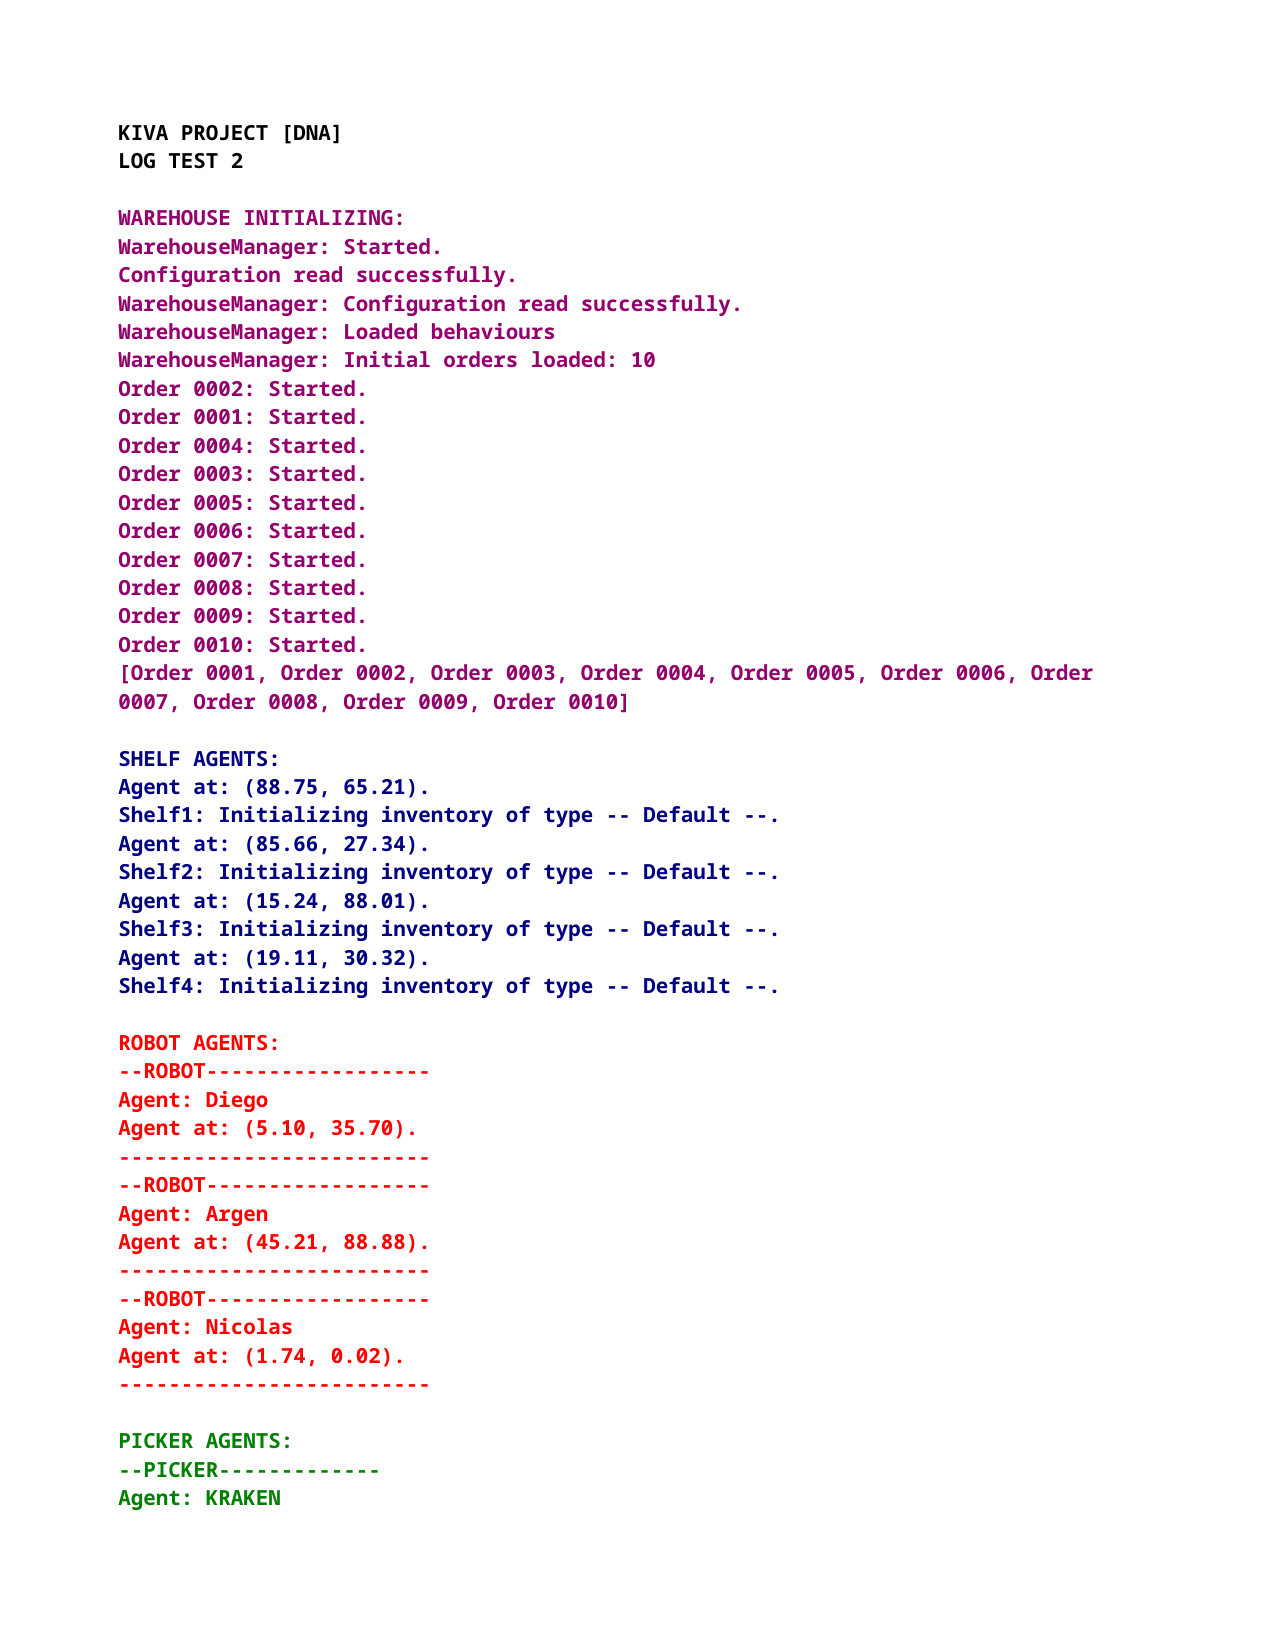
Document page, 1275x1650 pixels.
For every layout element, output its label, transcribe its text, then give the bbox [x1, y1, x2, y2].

text ------------------------- [118, 1369, 1157, 1398]
text WarehouseManager: Configuration read successfully. [118, 289, 1157, 317]
text Order 0006: Started. [118, 516, 1157, 545]
text Configuration read successfully. [118, 260, 1157, 289]
text Order 0009: Started. [118, 602, 1157, 630]
text WarehouseManager: Loaded behaviours [118, 317, 1157, 346]
text --PICKER------------- [118, 1455, 1157, 1483]
text Shelf2: Initializing inventory of type -- Default --. [118, 857, 1157, 886]
text Agent at: (15.24, 88.01). [118, 886, 1157, 914]
text Agent at: (19.11, 30.32). [118, 943, 1157, 971]
text Order 0003: Started. [118, 459, 1157, 488]
text ROBOT AGENTS: [118, 1028, 1157, 1057]
text Order 0002: Started. [118, 374, 1157, 402]
text Agent: Argen [118, 1199, 1157, 1227]
text SHELF AGENTS: [118, 744, 1157, 772]
text --ROBOT------------------ [118, 1057, 1157, 1085]
text Order 0005: Started. [118, 488, 1157, 516]
text ------------------------- [118, 1142, 1157, 1170]
text KIVA PROJECT [DNA] [118, 118, 1157, 147]
text Agent at: (1.74, 0.02). [118, 1341, 1157, 1369]
text Shelf1: Initializing inventory of type -- Default --. [118, 801, 1157, 829]
text --ROBOT------------------ [118, 1284, 1157, 1312]
text LOG TEST 2 [118, 147, 1157, 175]
text Order 0004: Started. [118, 431, 1157, 459]
text Agent: Diego [118, 1085, 1157, 1113]
text Shelf3: Initializing inventory of type -- Default --. [118, 914, 1157, 943]
text Agent: Nicolas [118, 1312, 1157, 1341]
text Order 0008: Started. [118, 573, 1157, 602]
text [Order 0001, Order 0002, Order 0003, Order 0004, Order 0005, Order 0006, Order 0007, Order 0008, Order 0009, Order 0010] [118, 658, 1157, 715]
text Order 0007: Started. [118, 545, 1157, 573]
text Agent at: (45.21, 88.88). [118, 1227, 1157, 1256]
text WarehouseManager: Started. [118, 232, 1157, 260]
text Order 0010: Started. [118, 630, 1157, 658]
text Agent: KRAKEN [118, 1483, 1157, 1512]
text WAREHOUSE INITIALIZING: [118, 203, 1157, 232]
text Order 0001: Started. [118, 402, 1157, 431]
text WarehouseManager: Initial orders loaded: 10 [118, 346, 1157, 374]
text Agent at: (88.75, 65.21). [118, 772, 1157, 801]
text Shelf4: Initializing inventory of type -- Default --. [118, 971, 1157, 1000]
text ------------------------- [118, 1256, 1157, 1284]
text PICKER AGENTS: [118, 1426, 1157, 1455]
text --ROBOT------------------ [118, 1170, 1157, 1199]
text Agent at: (5.10, 35.70). [118, 1113, 1157, 1142]
text Agent at: (85.66, 27.34). [118, 829, 1157, 857]
